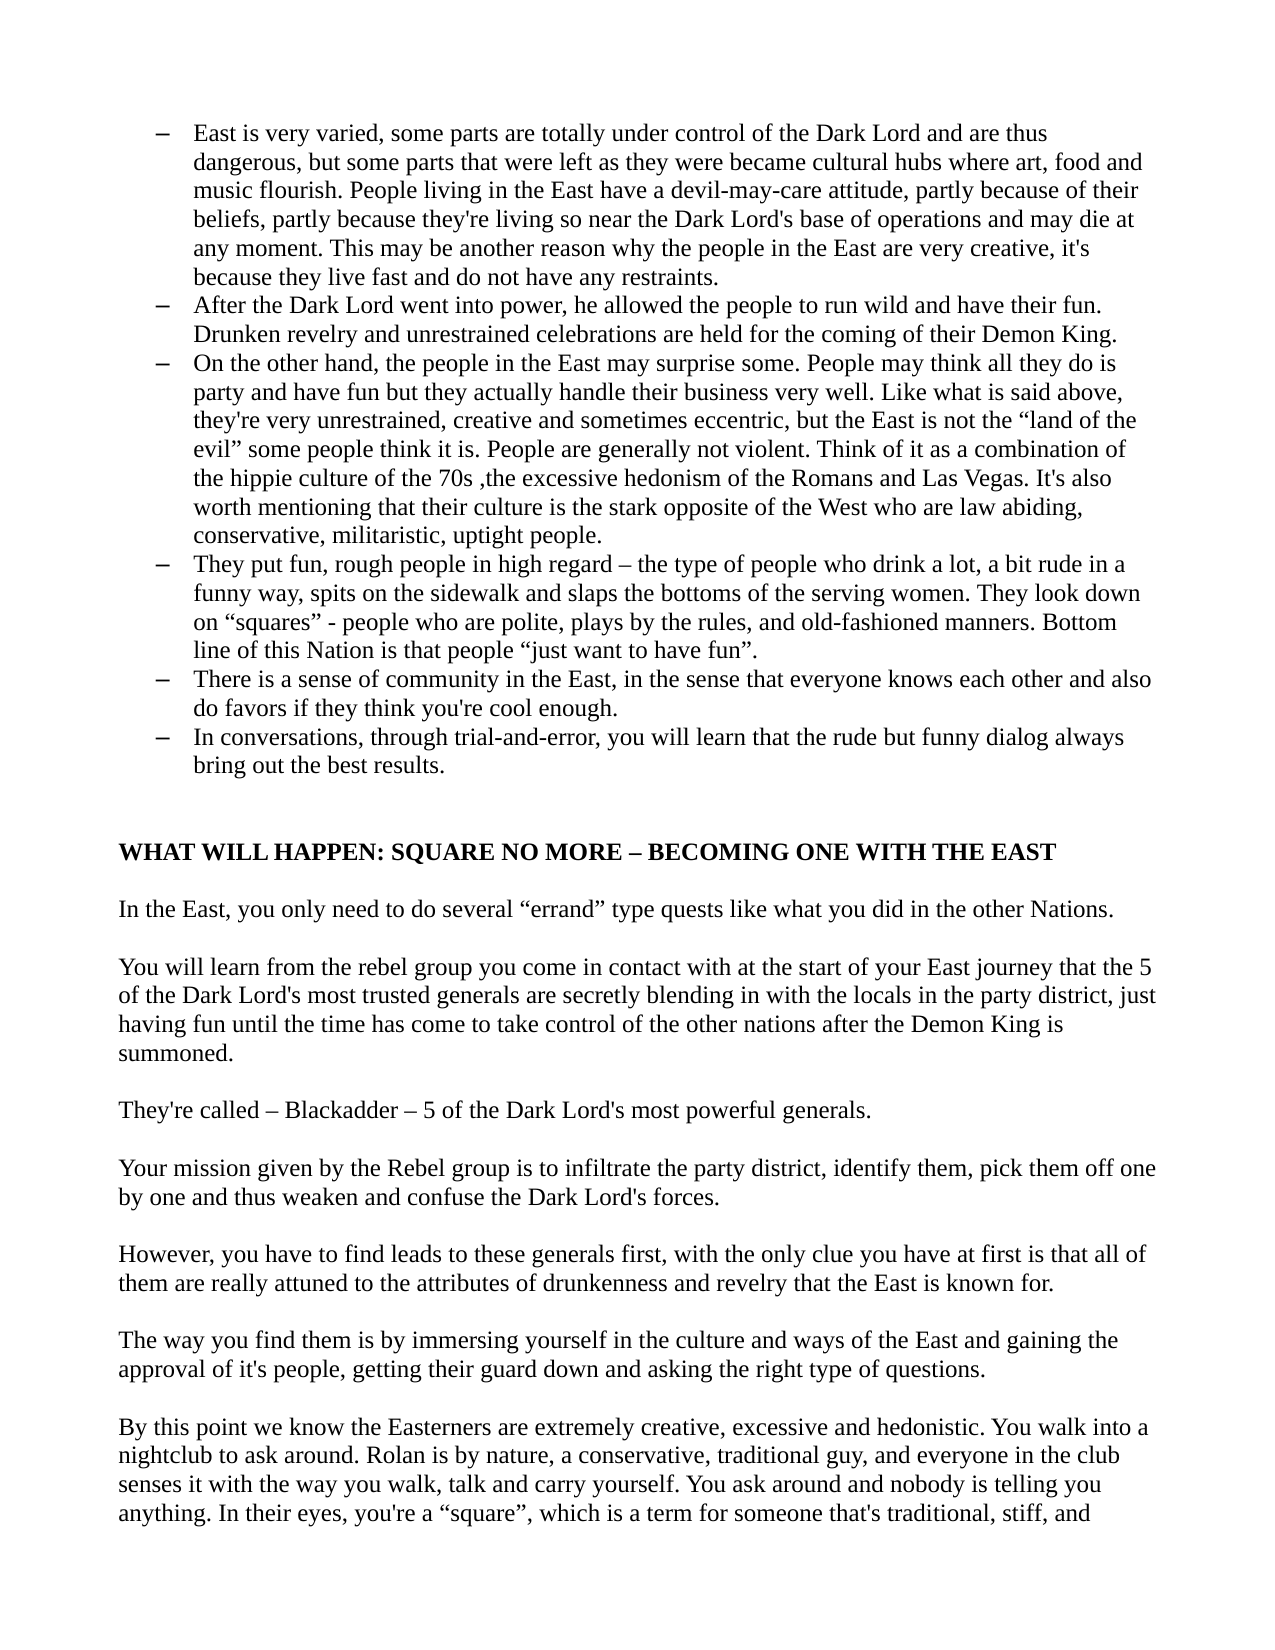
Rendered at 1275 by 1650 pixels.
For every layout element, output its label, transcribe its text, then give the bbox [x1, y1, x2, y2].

text You will learn from the rebel group you come in contact with at the start of your East journey that the 5 of the Dark Lord's most trusted generals are secretly blending in with the locals in the party district, just having fun until the time has come to take control of the other nations after the Demon King is summoned. [118, 952, 1157, 1067]
list There is a sense of community in the East, in the sense that everyone knows each other and also do favors if they think you're cool enough. [156, 664, 1157, 722]
text They're called – Blackadder – 5 of the Dark Lord's most powerful generals. [118, 1096, 1157, 1124]
text By this point we know the Easterners are extremely creative, excessive and hedonistic. You walk into a nightclub to ask around. Rolan is by nature, a conservative, traditional guy, and everyone in the club senses it with the way you walk, talk and carry yourself. You ask around and nobody is telling you anything. In their eyes, you're a “square”, which is a term for someone that's traditional, stiff, and [118, 1412, 1157, 1527]
list East is very varied, some parts are totally under control of the Dark Lord and are thus dangerous, but some parts that were left as they were became cultural hubs where art, food and music flourish. People living in the East have a devil-may-care attitude, partly because of their beliefs, partly because they're living so near the Dark Lord's base of operations and may die at any moment. This may be another reason why the people in the East are very creative, it's because they live fast and do not have any restraints. [156, 118, 1157, 291]
text However, you have to find leads to these generals first, with the only clue you have at first is that all of them are really attuned to the attributes of drunkenness and revelry that the East is known for. [118, 1239, 1157, 1297]
text WHAT WILL HAPPEN: SQUARE NO MORE – BECOMING ONE WITH THE EAST [118, 837, 1157, 866]
text The way you find them is by immersing yourself in the culture and ways of the East and gaining the approval of it's people, getting their guard down and asking the right type of questions. [118, 1326, 1157, 1383]
list In conversations, through trial-and-error, you will learn that the rude but funny dialog always bring out the best results. [156, 722, 1157, 779]
list They put fun, rough people in high regard – the type of people who drink a lot, a bit rude in a funny way, spits on the sidewalk and slaps the bottoms of the serving women. They look down on “squares” - people who are polite, plays by the rules, and old-fashioned manners. Bottom line of this Nation is that people “just want to have fun”. [156, 549, 1157, 664]
text In the East, you only need to do several “errand” type quests like what you did in the other Nations. [118, 894, 1157, 923]
list After the Dark Lord went into power, he allowed the people to run wild and have their fun. Drunken revelry and unrestrained celebrations are held for the coming of their Demon King. [156, 291, 1157, 348]
list On the other hand, the people in the East may surprise some. People may think all they do is party and have fun but they actually handle their business very well. Like what is said above, they're very unrestrained, creative and sometimes eccentric, but the East is not the “land of the evil” some people think it is. People are generally not violent. Think of it as a combination of the hippie culture of the 70s ,the excessive hedonism of the Romans and Las Vegas. It's also worth mentioning that their culture is the stark opposite of the West who are law abiding, conservative, militaristic, uptight people. [156, 348, 1157, 549]
text Your mission given by the Rebel group is to infiltrate the party district, identify them, pick them off one by one and thus weaken and confuse the Dark Lord's forces. [118, 1153, 1157, 1211]
